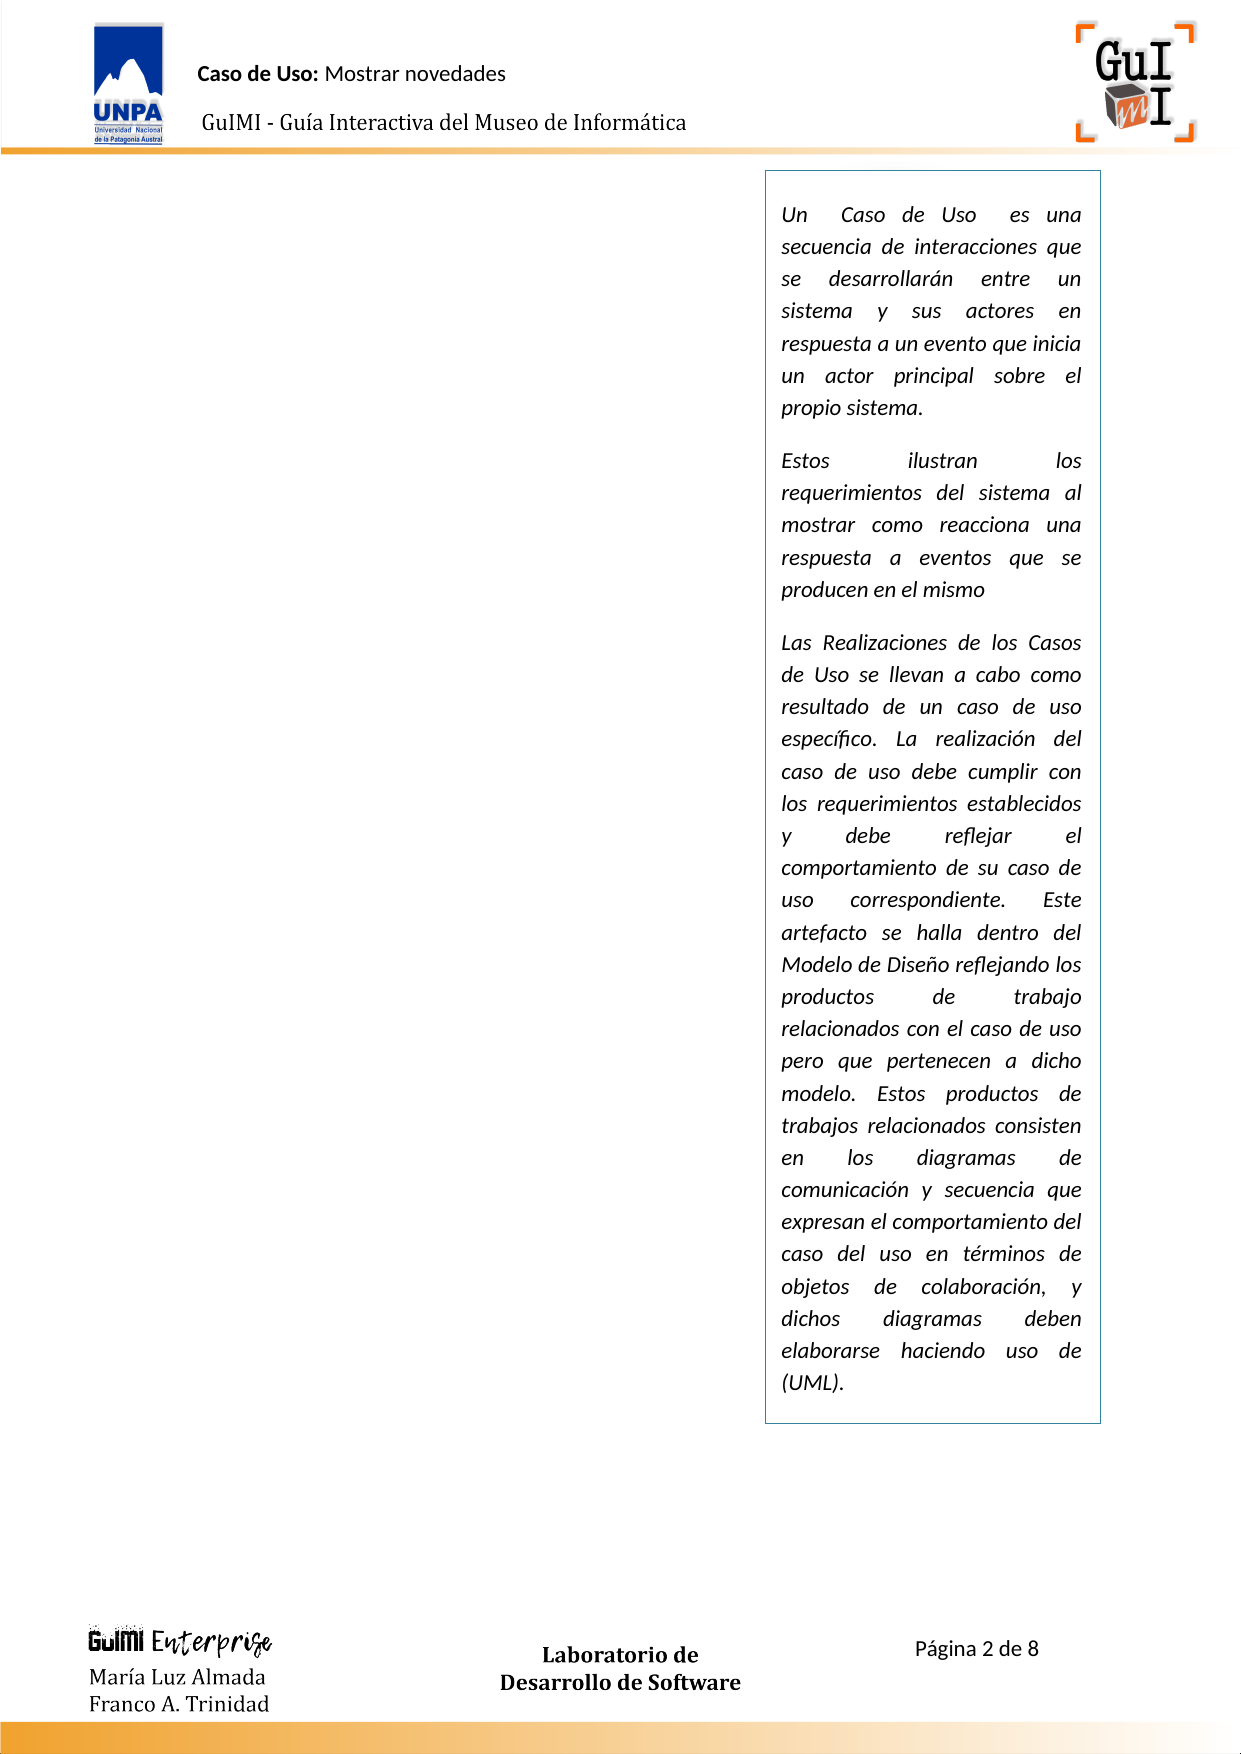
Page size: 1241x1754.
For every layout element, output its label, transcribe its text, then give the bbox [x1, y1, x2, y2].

text Las Realizaciones de los Casos de Uso se llevan a cabo como resultado de un caso de uso específico. La realización del caso de uso debe cumplir con los requerimientos establecidos y debe reflejar el comportamiento de su caso de uso correspondiente. Este artefacto se halla dentro del Modelo de Diseño reflejando los productos de trabajo relacionados con el caso de uso pero que pertenecen a dicho modelo. Estos productos de trabajos relacionados consisten en los diagramas de comunicación y secuencia que expresan el comportamiento del caso del uso en términos de objetos de colaboración, y dichos diagramas deben elaborarse haciendo uso de (UML). [781, 628, 1084, 1396]
picture [0, 0, 1241, 155]
picture [772, 161, 1014, 170]
text Un Caso de Uso es una secuencia de interacciones que se desarrollarán entre un sistema y sus actores en respuesta a un evento que inicia un actor principal sobre el propio sistema. [781, 200, 1084, 421]
picture [0, 1613, 1241, 1754]
text Estos ilustran los requerimientos del sistema al mostrar como reacciona una respuesta a eventos que se producen en el mismo [781, 446, 1084, 603]
